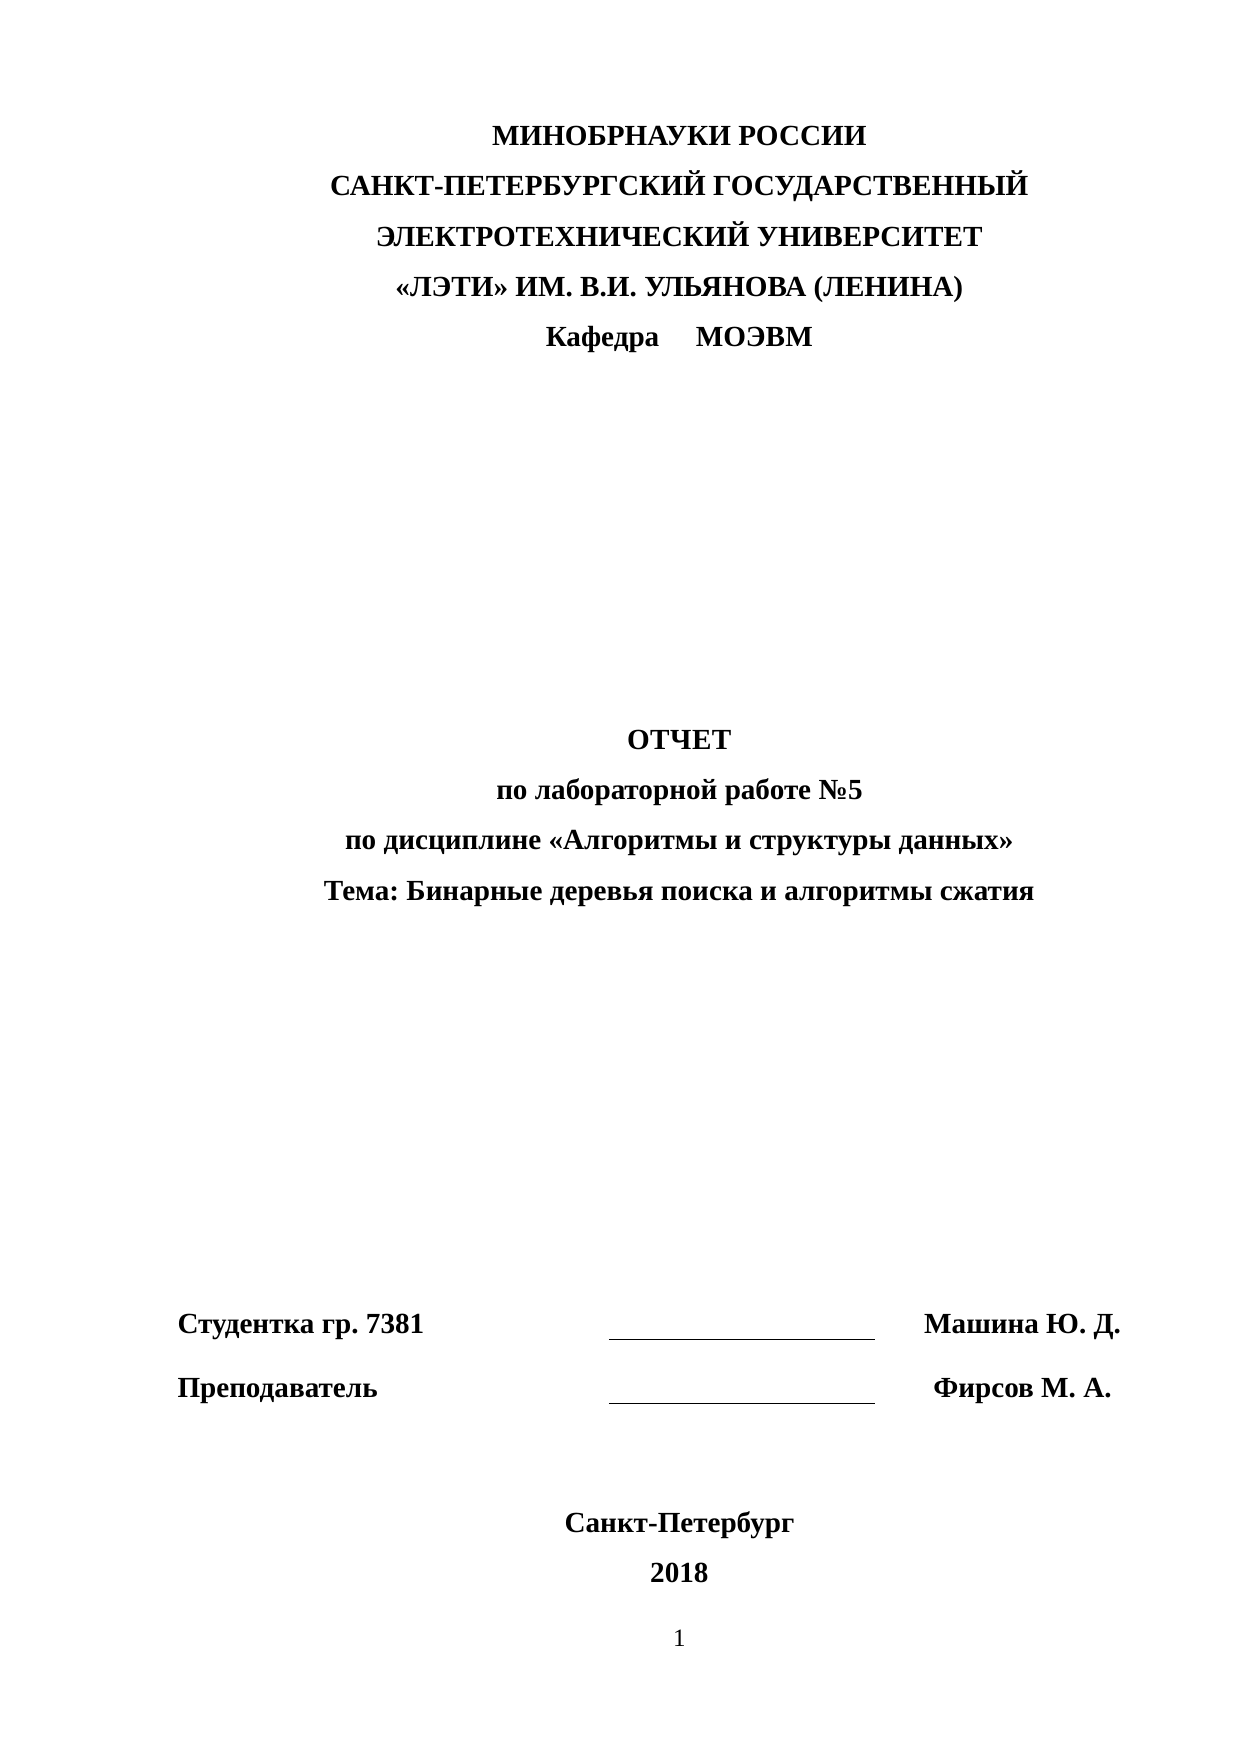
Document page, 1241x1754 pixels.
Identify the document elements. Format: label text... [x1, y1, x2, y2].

text по лабораторной работе №5 [177, 772, 1181, 806]
text «ЛЭТИ» им. В.И. Ульянова (Ленина) [177, 269, 1181, 303]
table_cell Фирсов М. А. [875, 1339, 1170, 1403]
text МИНОБРНАУКИ РОССИИ [177, 118, 1181, 152]
text Кафедра МОЭВМ [177, 319, 1181, 353]
text Тема: Бинарные деревья поиска и алгоритмы сжатия [177, 873, 1181, 906]
text по дисциплине «Алгоритмы и структуры данных» [177, 822, 1181, 856]
table_cell [609, 1340, 875, 1403]
text Санкт-Петербургский государственный [177, 168, 1181, 202]
table_cell Преподаватель [166, 1339, 609, 1403]
table_header Машина Ю. Д. [875, 1275, 1170, 1339]
text Санкт-Петербург [177, 1505, 1181, 1538]
table_header Студентка гр. 7381 [166, 1275, 609, 1339]
text электротехнический университет [177, 219, 1181, 252]
text отчет [177, 722, 1181, 755]
table_header [609, 1275, 875, 1339]
text 2018 [177, 1555, 1181, 1589]
